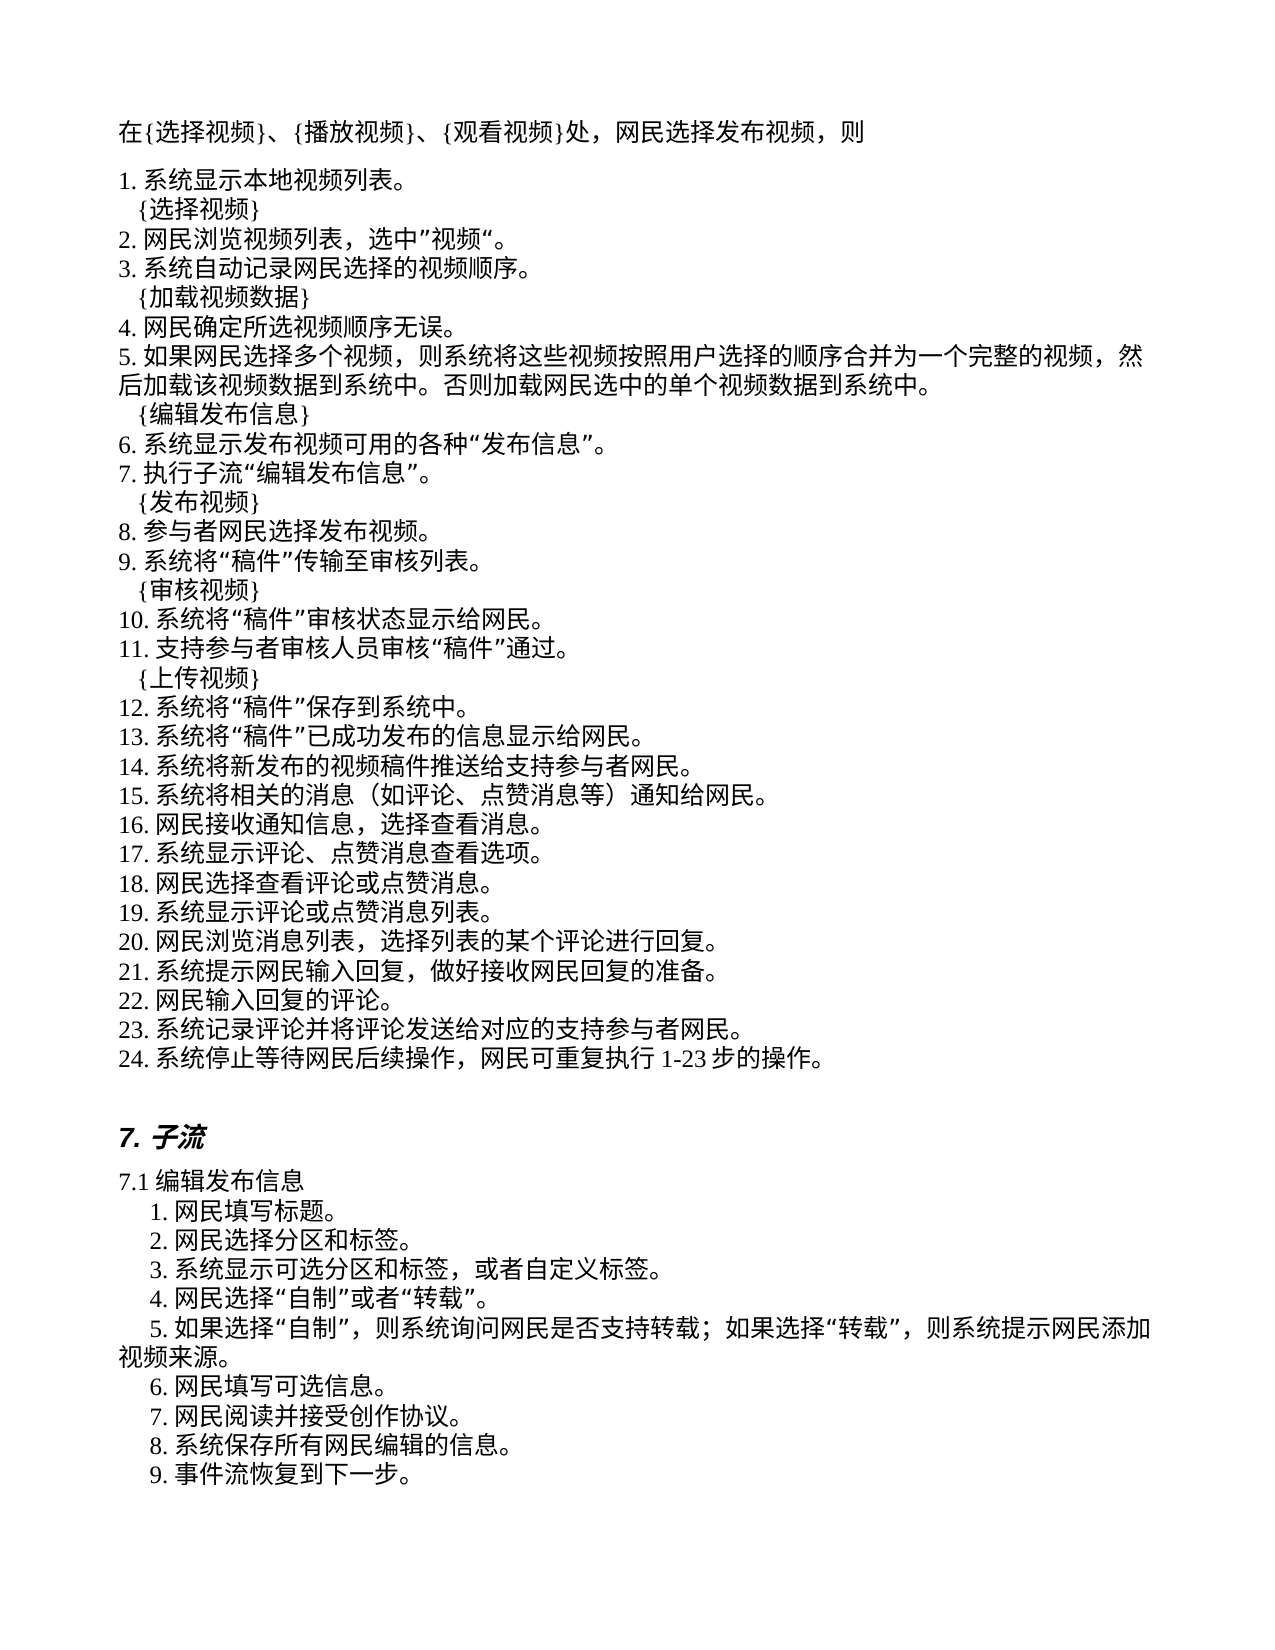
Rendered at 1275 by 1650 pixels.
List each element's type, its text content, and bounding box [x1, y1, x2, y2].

text 7. 执行子流“编辑发布信息”。 [118, 459, 1157, 488]
text 24. 系统停止等待网民后续操作，网民可重复执行1-23步的操作。 [118, 1044, 1157, 1074]
text 7. 网民阅读并接受创作协议。 [118, 1402, 1157, 1431]
text 4. 网民选择“自制”或者“转载”。 [118, 1284, 1157, 1314]
text 14. 系统将新发布的视频稿件推送给支持参与者网民。 [118, 752, 1157, 781]
text 在{选择视频}、{播放视频}、{观看视频}处，网民选择发布视频，则 [118, 118, 1157, 147]
text 9. 事件流恢复到下一步。 [118, 1460, 1157, 1489]
text 20. 网民浏览消息列表，选择列表的某个评论进行回复。 [118, 927, 1157, 957]
text 3. 系统显示可选分区和标签，或者自定义标签。 [118, 1255, 1157, 1284]
text 2. 网民选择分区和标签。 [118, 1226, 1157, 1255]
text 11. 支持参与者审核人员审核“稿件”通过。 [118, 634, 1157, 664]
text 7.1 编辑发布信息 [118, 1167, 1157, 1197]
text 21. 系统提示网民输入回复，做好接收网民回复的准备。 [118, 957, 1157, 986]
text 10. 系统将“稿件”审核状态显示给网民。 [118, 605, 1157, 634]
text 13. 系统将“稿件”已成功发布的信息显示给网民。 [118, 722, 1157, 752]
text {发布视频} [118, 488, 1157, 517]
text 17. 系统显示评论、点赞消息查看选项。 [118, 839, 1157, 869]
text 5. 如果网民选择多个视频，则系统将这些视频按照用户选择的顺序合并为一个完整的视频，然后加载该视频数据到系统中。否则加载网民选中的单个视频数据到系统中。 [118, 342, 1157, 400]
subtitle 7. 子流 [118, 1115, 1157, 1155]
text 1. 系统显示本地视频列表。 [118, 166, 1157, 196]
text 9. 系统将“稿件”传输至审核列表。 [118, 547, 1157, 576]
text 2. 网民浏览视频列表，选中”视频“。 [118, 225, 1157, 254]
text 6. 系统显示发布视频可用的各种“发布信息”。 [118, 430, 1157, 459]
text {加载视频数据} [118, 283, 1157, 313]
text 1. 网民填写标题。 [118, 1197, 1157, 1226]
text 19. 系统显示评论或点赞消息列表。 [118, 898, 1157, 927]
text 16. 网民接收通知信息，选择查看消息。 [118, 810, 1157, 839]
text 3. 系统自动记录网民选择的视频顺序。 [118, 254, 1157, 283]
text {编辑发布信息} [118, 400, 1157, 430]
text {审核视频} [118, 576, 1157, 605]
text 6. 网民填写可选信息。 [118, 1372, 1157, 1402]
text 8. 系统保存所有网民编辑的信息。 [118, 1431, 1157, 1460]
text {选择视频} [118, 196, 1157, 225]
text 18. 网民选择查看评论或点赞消息。 [118, 869, 1157, 898]
text 4. 网民确定所选视频顺序无误。 [118, 313, 1157, 342]
text 8. 参与者网民选择发布视频。 [118, 517, 1157, 547]
text 15. 系统将相关的消息（如评论、点赞消息等）通知给网民。 [118, 781, 1157, 810]
text 5. 如果选择“自制”，则系统询问网民是否支持转载；如果选择“转载”，则系统提示网民添加视频来源。 [118, 1314, 1157, 1372]
text 22. 网民输入回复的评论。 [118, 986, 1157, 1015]
text 23. 系统记录评论并将评论发送给对应的支持参与者网民。 [118, 1015, 1157, 1044]
text 12. 系统将“稿件”保存到系统中。 [118, 693, 1157, 722]
text {上传视频} [118, 664, 1157, 693]
